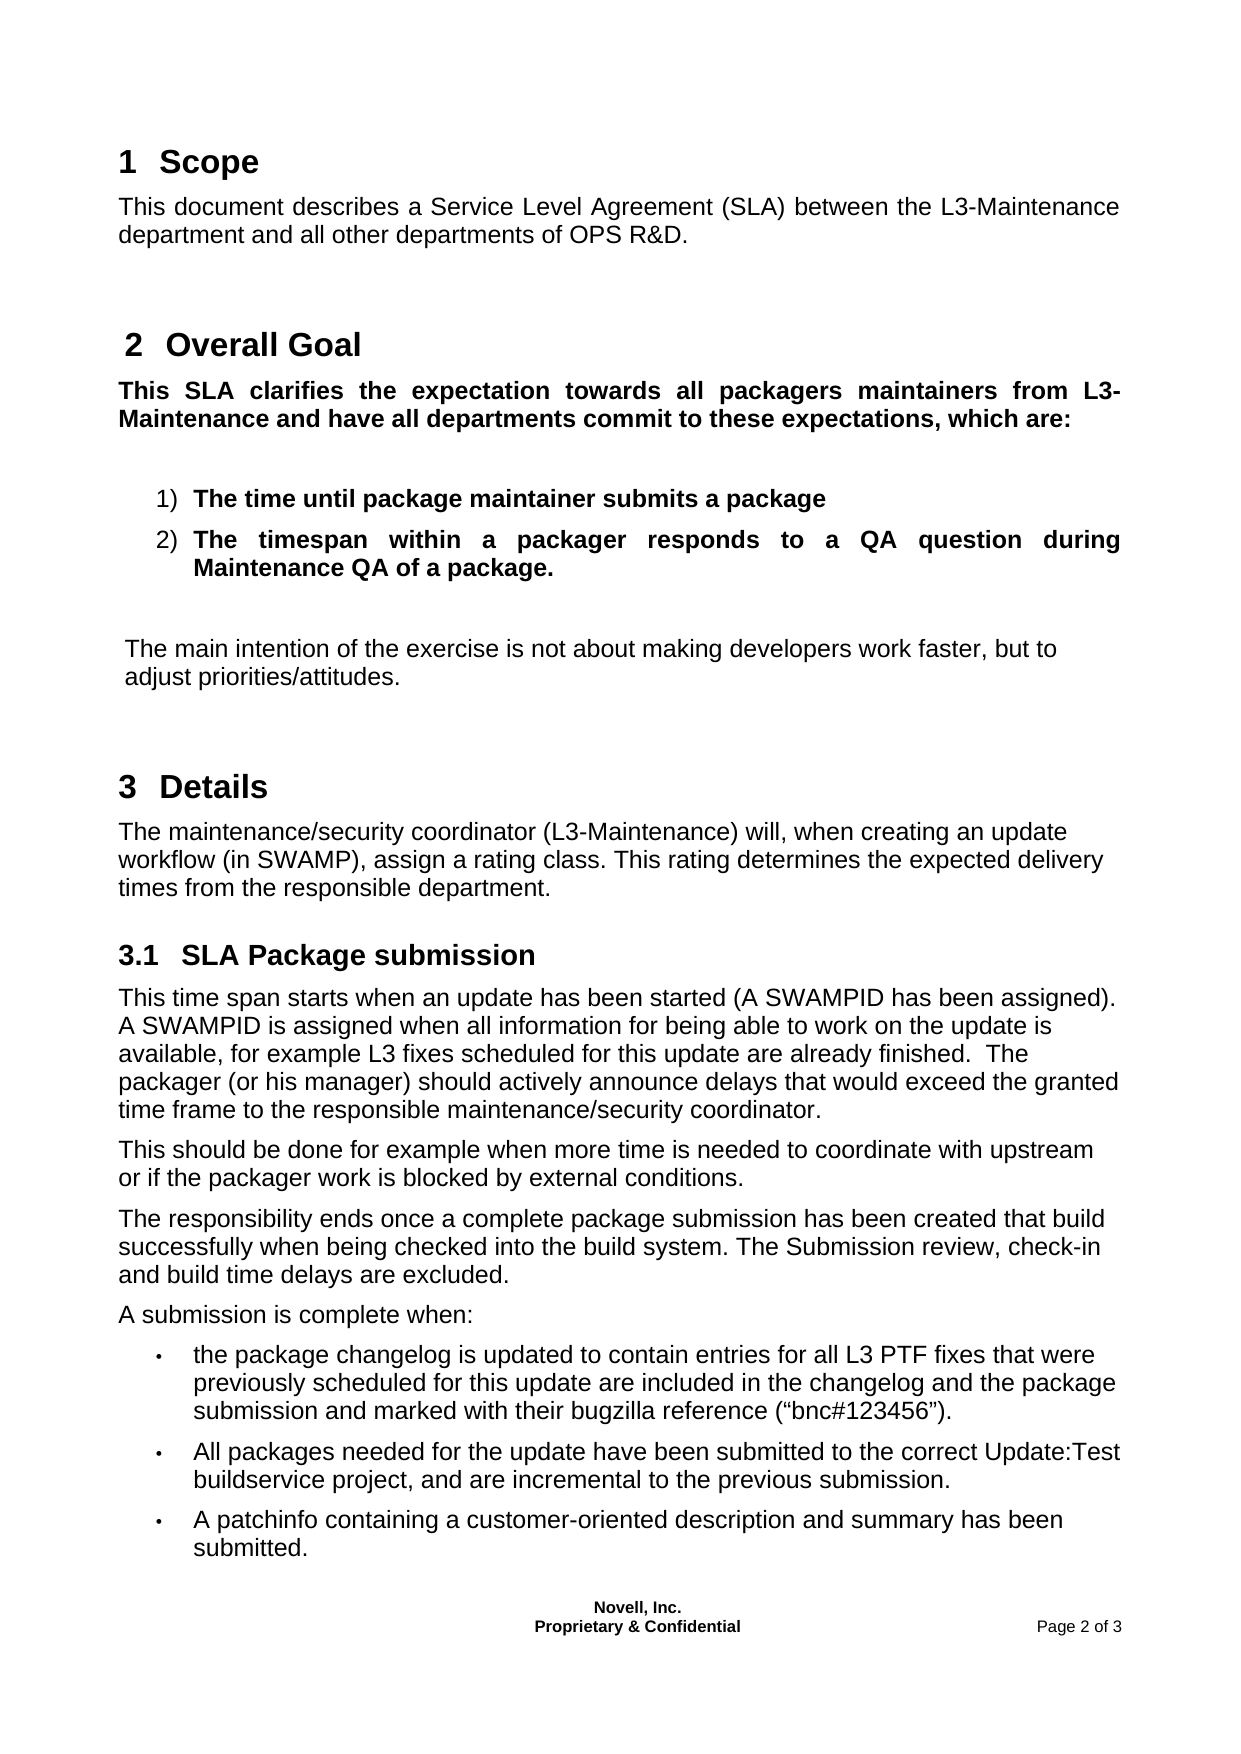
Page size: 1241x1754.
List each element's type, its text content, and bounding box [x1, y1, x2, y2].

subtitle Scope [118, 143, 1122, 180]
list The timespan within a packager responds to a QA question during Maintenance QA of a package. [156, 526, 1122, 581]
text This SLA clarifies the expectation towards all packagers maintainers from L3-Maintenance and have all departments commit to these expectations, which are: [118, 376, 1122, 432]
text This should be done for example when more time is needed to coordinate with upstream or if the packager work is blocked by external conditions. [118, 1136, 1122, 1192]
text The maintenance/security coordinator (L3-Maintenance) will, when creating an update workflow (in SWAMP), assign a rating class. This rating determines the expected delivery times from the responsible department. [118, 818, 1122, 902]
list The time until package maintainer submits a package [156, 485, 1122, 513]
subtitle Overall Goal [124, 327, 1122, 364]
text A submission is complete when: [118, 1301, 1122, 1329]
subtitle SLA Package submission [118, 939, 1122, 972]
subtitle Details [118, 768, 1122, 805]
list the package changelog is updated to contain entries for all L3 PTF fixes that were previously scheduled for this update are included in the changelog and the package submission and marked with their bugzilla reference (“bnc#123456”). [156, 1341, 1122, 1425]
text The responsibility ends once a complete package submission has been created that build successfully when being checked into the build system. The Submission review, check-in and build time delays are excluded. [118, 1205, 1122, 1288]
text This document describes a Service Level Agreement (SLA) between the L3-Maintenance department and all other departments of OPS R&D. [118, 193, 1122, 249]
text The main intention of the exercise is not about making developers work faster, but to adjust priorities/attitudes. [124, 634, 1122, 690]
text This time span starts when an update has been started (A SWAMPID has been assigned). A SWAMPID is assigned when all information for being able to work on the update is available, for example L3 fixes scheduled for this update are already finished. The packager (or his manager) should actively announce delays that would exceed the granted time frame to the responsible maintenance/security coordinator. [118, 984, 1122, 1124]
list A patchinfo containing a customer-oriented description and summary has been submitted. [156, 1506, 1122, 1562]
list All packages needed for the update have been submitted to the correct Update:Test buildservice project, and are incremental to the previous submission. [156, 1438, 1122, 1493]
